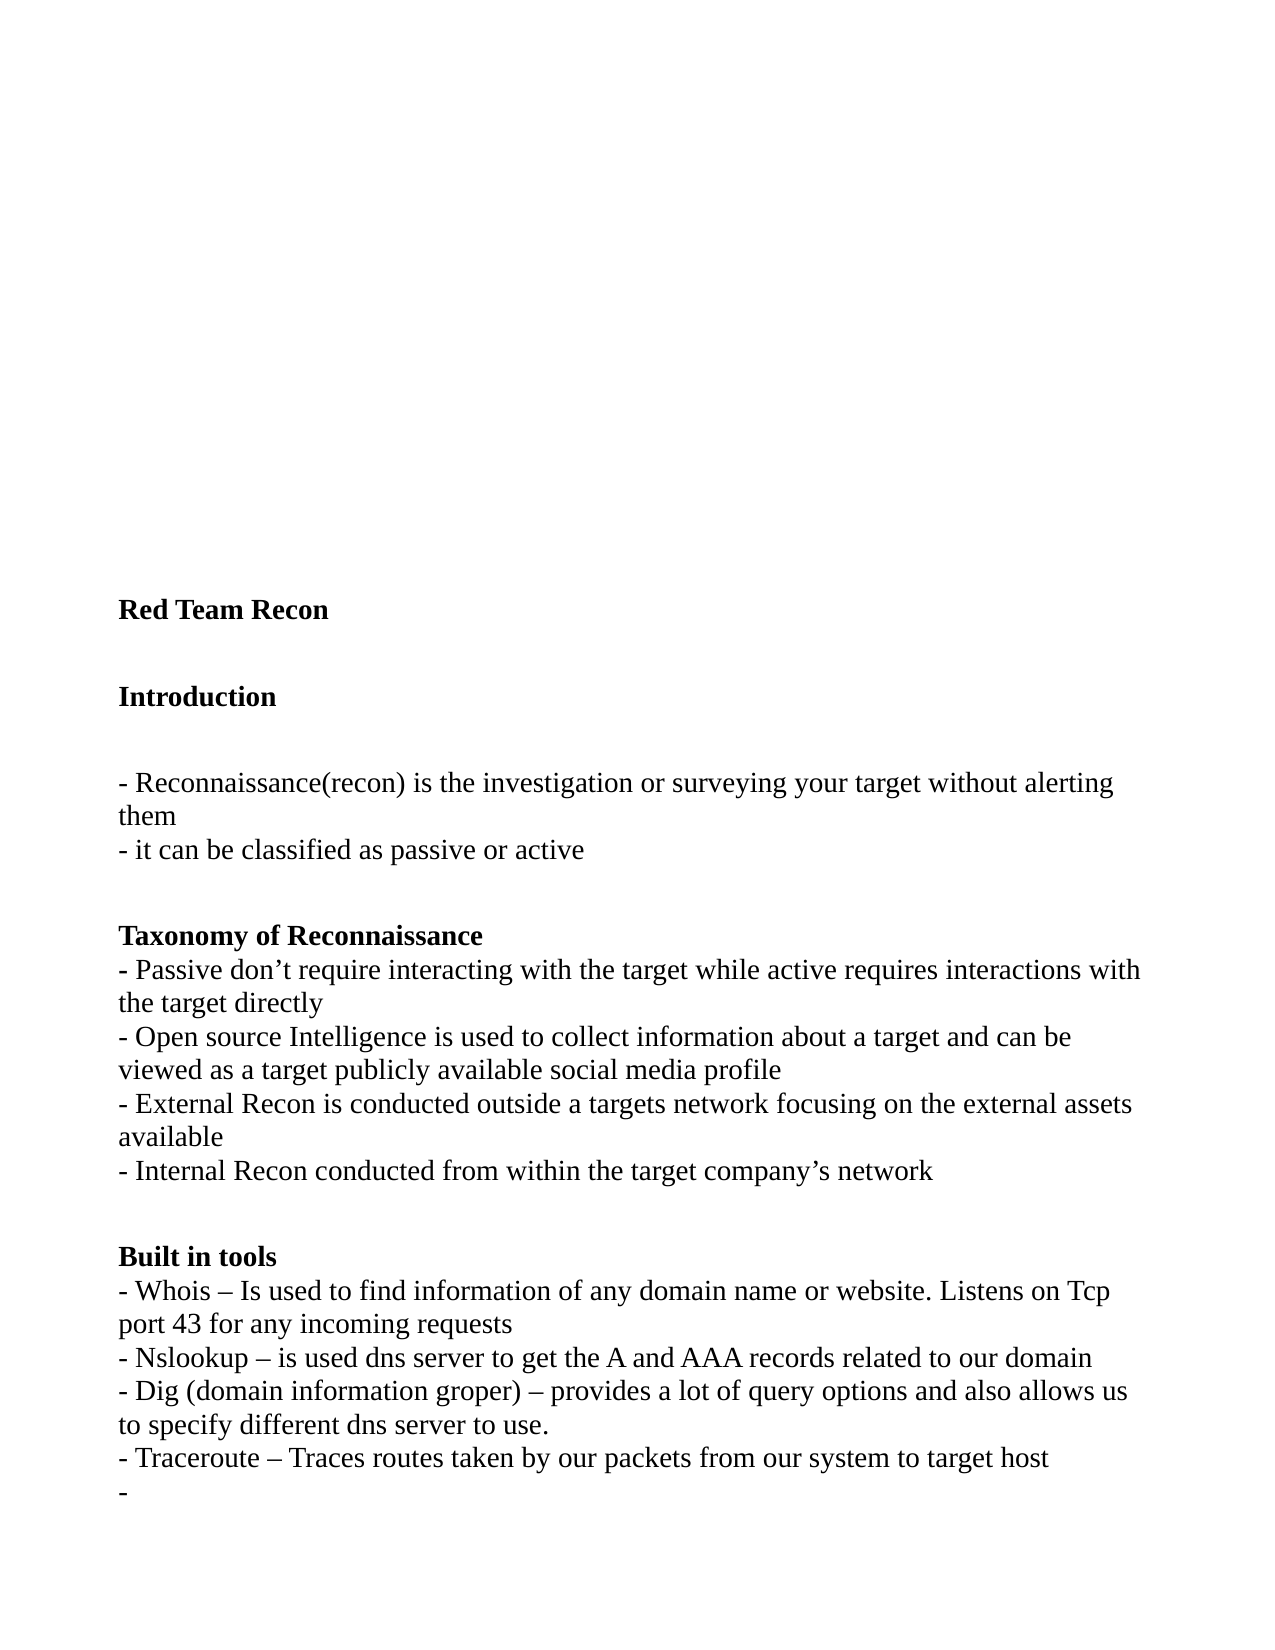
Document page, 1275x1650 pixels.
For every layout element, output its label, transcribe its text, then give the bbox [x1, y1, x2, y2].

text - Reconnaissance(recon) is the investigation or surveying your target without alerting them [118, 765, 1157, 832]
text Built in tools [118, 1239, 1157, 1273]
text - Internal Recon conducted from within the target company’s network [118, 1153, 1157, 1187]
text - Passive don’t require interacting with the target while active requires interactions with the target directly [118, 952, 1157, 1019]
text Red Team Recon [118, 592, 1157, 626]
text - Traceroute – Traces routes taken by our packets from our system to target host [118, 1441, 1157, 1474]
text - Dig (domain information groper) – provides a lot of query options and also allows us to specify different dns server to use. [118, 1373, 1157, 1441]
text - Whois – Is used to find information of any domain name or website. Listens on Tcp port 43 for any incoming requests [118, 1273, 1157, 1340]
text - it can be classified as passive or active [118, 832, 1157, 866]
text - Nslookup – is used dns server to get the A and AAA records related to our domain [118, 1340, 1157, 1373]
text - [118, 1474, 1157, 1508]
text Introduction [118, 679, 1157, 712]
text - External Recon is conducted outside a targets network focusing on the external assets available [118, 1086, 1157, 1153]
text Taxonomy of Reconnaissance [118, 918, 1157, 952]
text - Open source Intelligence is used to collect information about a target and can be viewed as a target publicly available social media profile [118, 1019, 1157, 1086]
